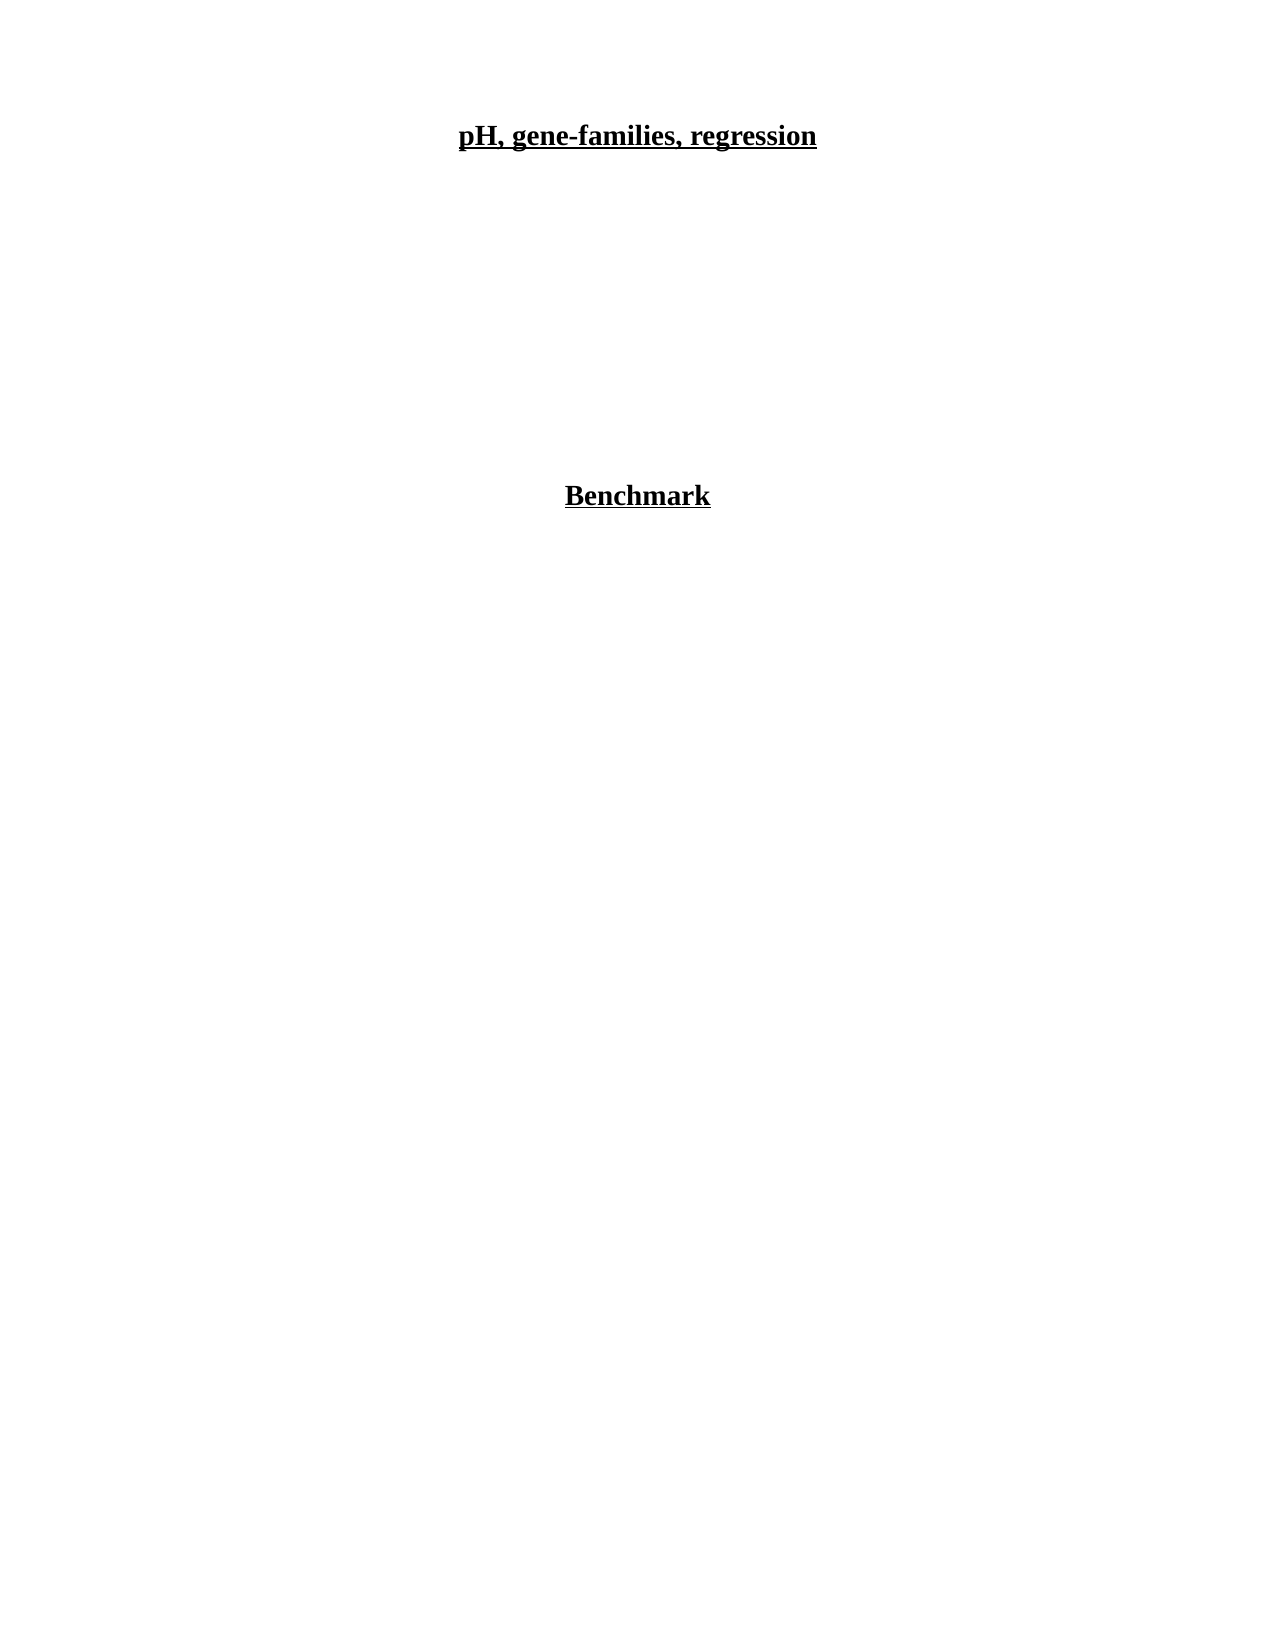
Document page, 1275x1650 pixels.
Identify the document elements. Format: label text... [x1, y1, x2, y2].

text pH, gene-families, regression [118, 118, 1157, 152]
text Benchmark [118, 478, 1157, 511]
